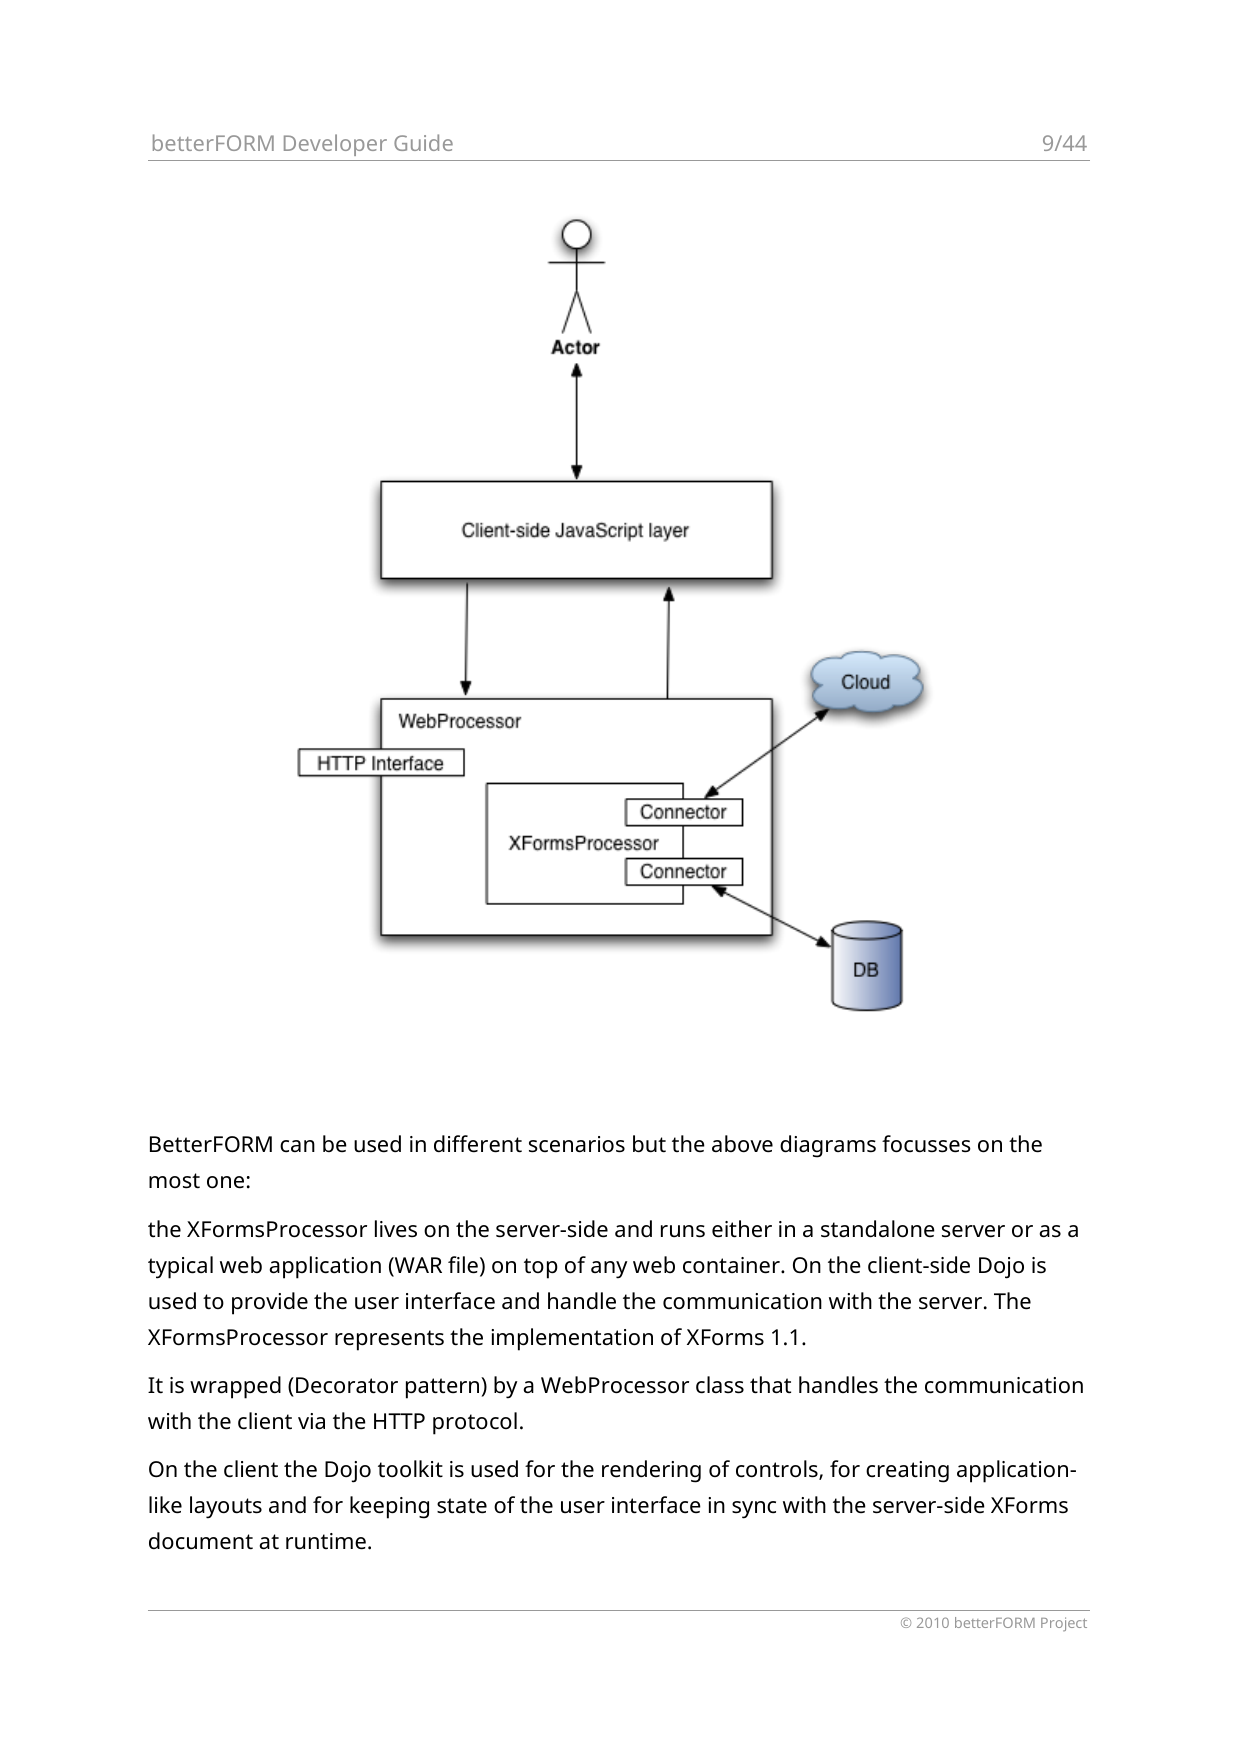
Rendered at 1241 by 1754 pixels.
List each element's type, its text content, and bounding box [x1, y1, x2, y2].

text On the client the Dojo toolkit is used for the rendering of controls, for creating application-like layouts and for keeping state of the user interface in sync with the server-side XForms document at runtime. [148, 1454, 1090, 1556]
text It is wrapped (Decorator pattern) by a WebProcessor class that handles the communication with the client via the HTTP protocol. [148, 1370, 1090, 1436]
text BetterFORM can be used in different scenarios but the above diagrams focusses on the most one: [148, 1129, 1090, 1195]
picture [282, 190, 958, 1027]
text the XFormsProcessor lives on the server-side and runs either in a standalone server or as a typical web application (WAR file) on top of any web container. On the client-side Dojo is used to provide the user interface and handle the communication with the server. The XFormsProcessor represents the implementation of XForms 1.1. [148, 1214, 1090, 1351]
